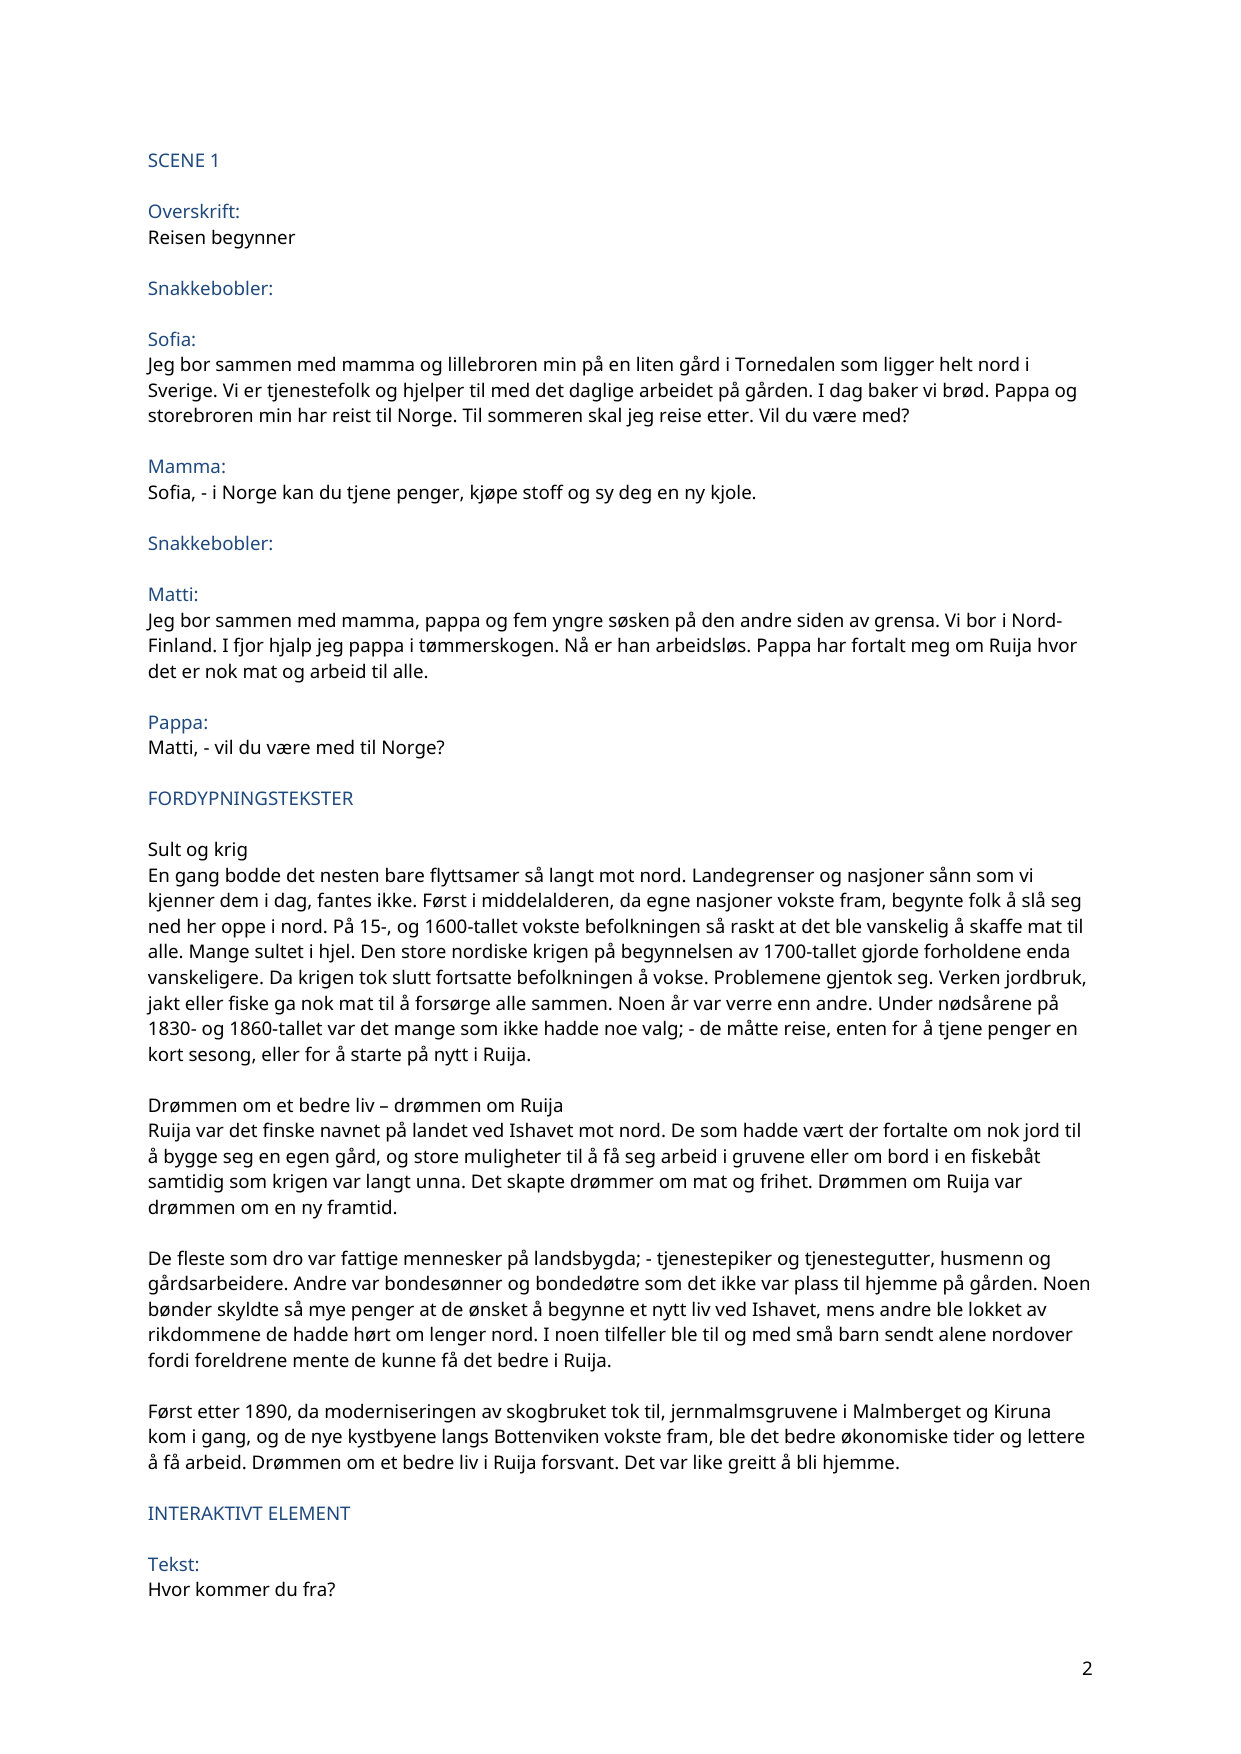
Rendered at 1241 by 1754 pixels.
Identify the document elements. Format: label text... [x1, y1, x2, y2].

text INTERAKTIVT ELEMENT [148, 1500, 1093, 1526]
text Tekst: [148, 1551, 1093, 1577]
text Drømmen om et bedre liv – drømmen om Ruija [148, 1092, 1093, 1117]
text Matti: [148, 581, 1093, 607]
text Pappa: [148, 709, 1093, 734]
text Snakkebobler: [148, 275, 1093, 301]
text Snakkebobler: [148, 530, 1093, 556]
text Sult og krig [148, 837, 1093, 862]
text Jeg bor sammen med mamma og lillebroren min på en liten gård i Tornedalen som ligger helt nord i Sverige. Vi er tjenestefolk og hjelper til med det daglige arbeidet på gården. I dag baker vi brød. Pappa og storebroren min har reist til Norge. Til sommeren skal jeg reise etter. Vil du være med? [148, 352, 1093, 428]
text SCENE 1 [148, 148, 1093, 173]
text Reisen begynner [148, 224, 1093, 250]
text Mamma: [148, 454, 1093, 479]
text De fleste som dro var fattige mennesker på landsbygda; - tjenestepiker og tjenestegutter, husmenn og gårdsarbeidere. Andre var bondesønner og bondedøtre som det ikke var plass til hjemme på gården. Noen bønder skyldte så mye penger at de ønsket å begynne et nytt liv ved Ishavet, mens andre ble lokket av rikdommene de hadde hørt om lenger nord. I noen tilfeller ble til og med små barn sendt alene nordover fordi foreldrene mente de kunne få det bedre i Ruija. [148, 1245, 1093, 1373]
text Matti, - vil du være med til Norge? [148, 734, 1093, 760]
text Hvor kommer du fra? [148, 1577, 1093, 1602]
text Overskrift: [148, 199, 1093, 224]
text FORDYPNINGSTEKSTER [148, 786, 1093, 811]
text Sofia: [148, 326, 1093, 352]
text En gang bodde det nesten bare flyttsamer så langt mot nord. Landegrenser og nasjoner sånn som vi kjenner dem i dag, fantes ikke. Først i middelalderen, da egne nasjoner vokste fram, begynte folk å slå seg ned her oppe i nord. På 15-, og 1600-tallet vokste befolkningen så raskt at det ble vanskelig å skaffe mat til alle. Mange sultet i hjel. Den store nordiske krigen på begynnelsen av 1700-tallet gjorde forholdene enda vanskeligere. Da krigen tok slutt fortsatte befolkningen å vokse. Problemene gjentok seg. Verken jordbruk, jakt eller fiske ga nok mat til å forsørge alle sammen. Noen år var verre enn andre. Under nødsårene på 1830- og 1860-tallet var det mange som ikke hadde noe valg; - de måtte reise, enten for å tjene penger en kort sesong, eller for å starte på nytt i Ruija. [148, 862, 1093, 1066]
text Først etter 1890, da moderniseringen av skogbruket tok til, jernmalmsgruvene i Malmberget og Kiruna kom i gang, og de nye kystbyene langs Bottenviken vokste fram, ble det bedre økonomiske tider og lettere å få arbeid. Drømmen om et bedre liv i Ruija forsvant. Det var like greitt å bli hjemme. [148, 1398, 1093, 1475]
text Sofia, - i Norge kan du tjene penger, kjøpe stoff og sy deg en ny kjole. [148, 479, 1093, 505]
text Ruija var det finske navnet på landet ved Ishavet mot nord. De som hadde vært der fortalte om nok jord til å bygge seg en egen gård, og store muligheter til å få seg arbeid i gruvene eller om bord i en fiskebåt samtidig som krigen var langt unna. Det skapte drømmer om mat og frihet. Drømmen om Ruija var drømmen om en ny framtid. [148, 1117, 1093, 1219]
text Jeg bor sammen med mamma, pappa og fem yngre søsken på den andre siden av grensa. Vi bor i Nord-Finland. I fjor hjalp jeg pappa i tømmerskogen. Nå er han arbeidsløs. Pappa har fortalt meg om Ruija hvor det er nok mat og arbeid til alle. [148, 607, 1093, 683]
